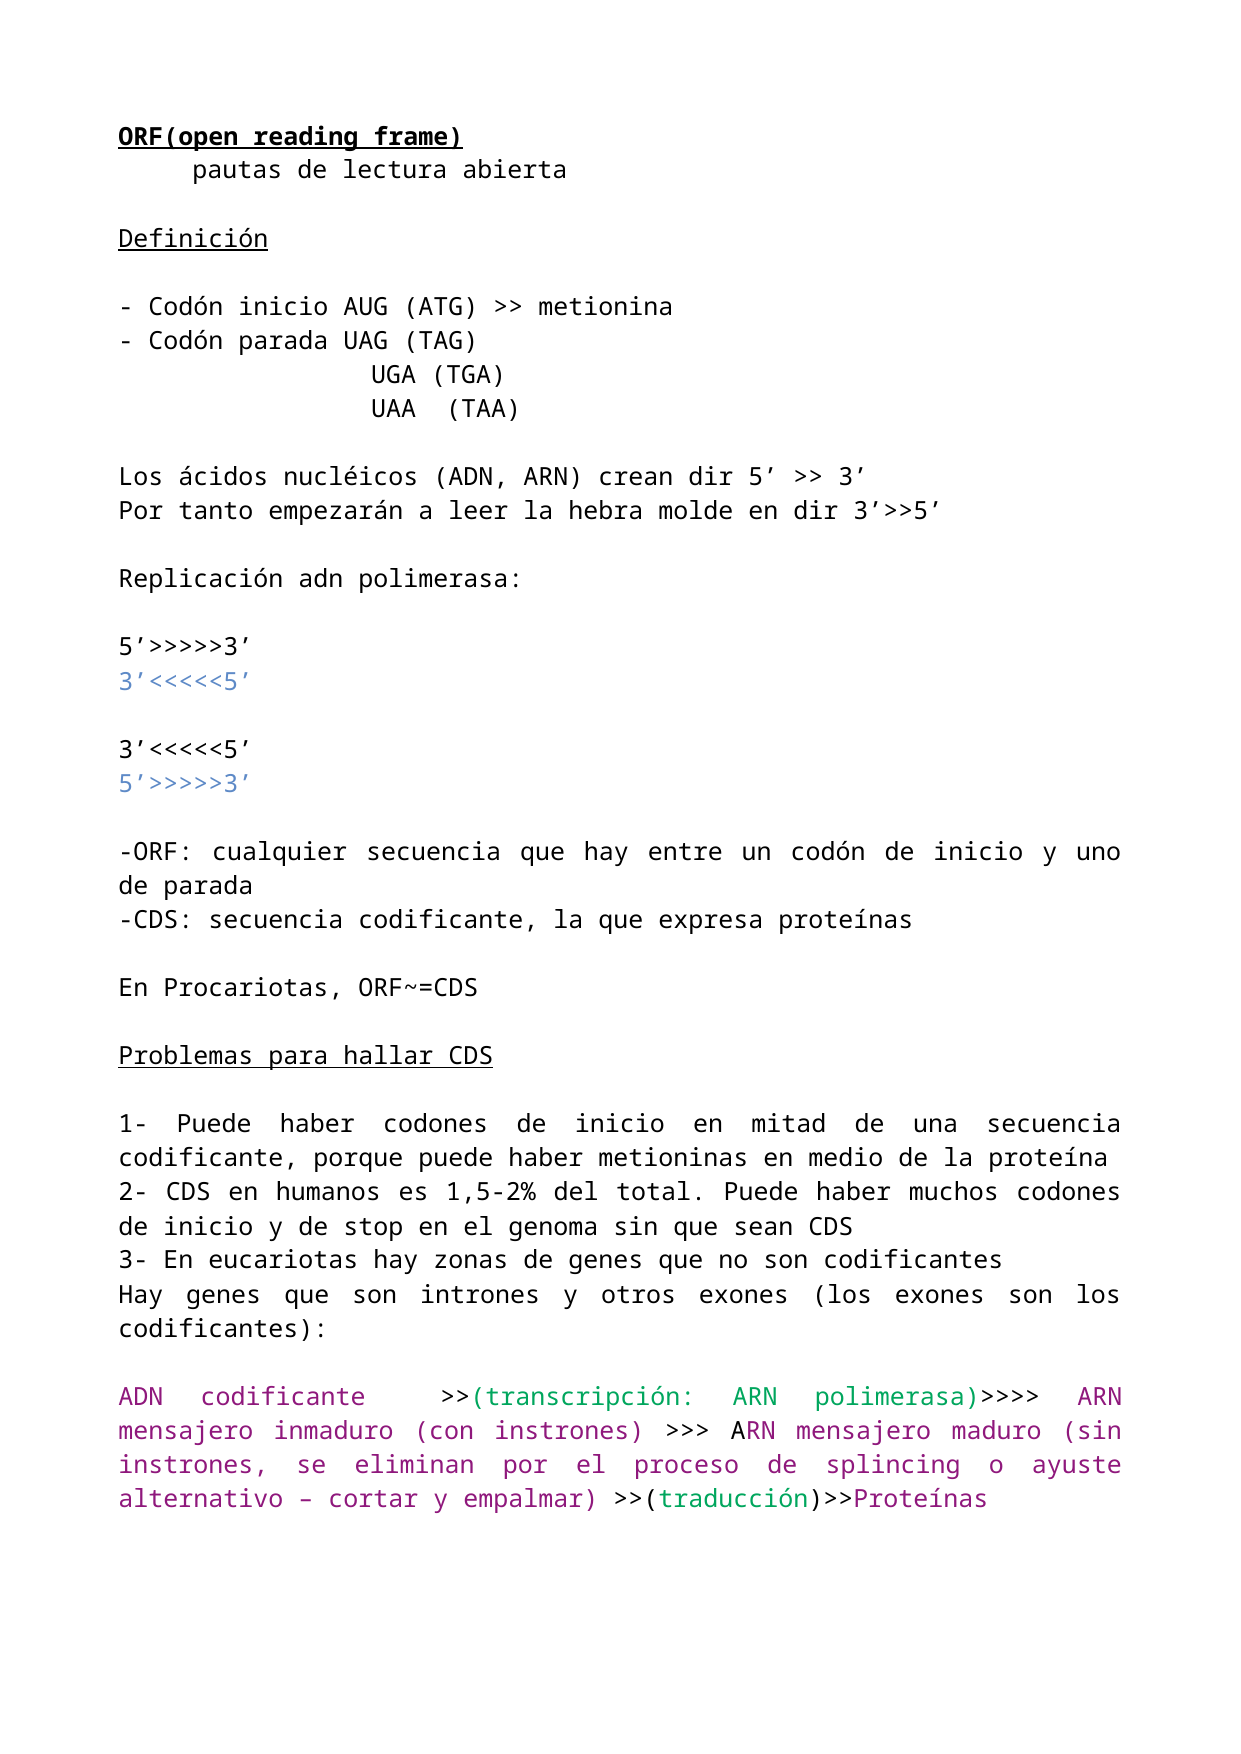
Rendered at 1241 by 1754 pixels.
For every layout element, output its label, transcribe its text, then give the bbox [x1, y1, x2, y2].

text 3’<<<<<5’ [118, 731, 1122, 765]
text 2- CDS en humanos es 1,5-2% del total. Puede haber muchos codones de inicio y de stop en el genoma sin que sean CDS [118, 1174, 1122, 1242]
text Por tanto empezarán a leer la hebra molde en dir 3’>>5’ [118, 493, 1122, 527]
text En Procariotas, ORF~=CDS [118, 970, 1122, 1004]
text Hay genes que son intrones y otros exones (los exones son los codificantes): [118, 1276, 1122, 1344]
text UGA (TGA) [118, 357, 1122, 391]
text 1- Puede haber codones de inicio en mitad de una secuencia codificante, porque puede haber metioninas en medio de la proteína [118, 1106, 1122, 1174]
text -ORF: cualquier secuencia que hay entre un codón de inicio y uno de parada [118, 833, 1122, 902]
text ADN codificante >>(transcripción: ARN polimerasa)>>>> ARN mensajero inmaduro (con instrones) >>> ARN mensajero maduro (sin instrones, se eliminan por el proceso de splincing o ayuste alternativo – cortar y empalmar) >>(traducción)>>Proteínas [118, 1378, 1122, 1515]
text 3- En eucariotas hay zonas de genes que no son codificantes [118, 1242, 1122, 1276]
text -CDS: secuencia codificante, la que expresa proteínas [118, 902, 1122, 936]
text Problemas para hallar CDS [118, 1038, 1122, 1072]
text UAA (TAA) [118, 391, 1122, 425]
text 5’>>>>>3’ [118, 765, 1122, 799]
text ORF(open reading frame) [118, 118, 1122, 152]
text 3’<<<<<5’ [118, 663, 1122, 697]
text Replicación adn polimerasa: [118, 561, 1122, 595]
text 5’>>>>>3’ [118, 629, 1122, 663]
text - Codón inicio AUG (ATG) >> metionina [118, 288, 1122, 322]
text Definición [118, 220, 1122, 254]
text - Codón parada UAG (TAG) [118, 322, 1122, 357]
text Los ácidos nucléicos (ADN, ARN) crean dir 5’ >> 3’ [118, 459, 1122, 493]
text pautas de lectura abierta [118, 152, 1122, 186]
